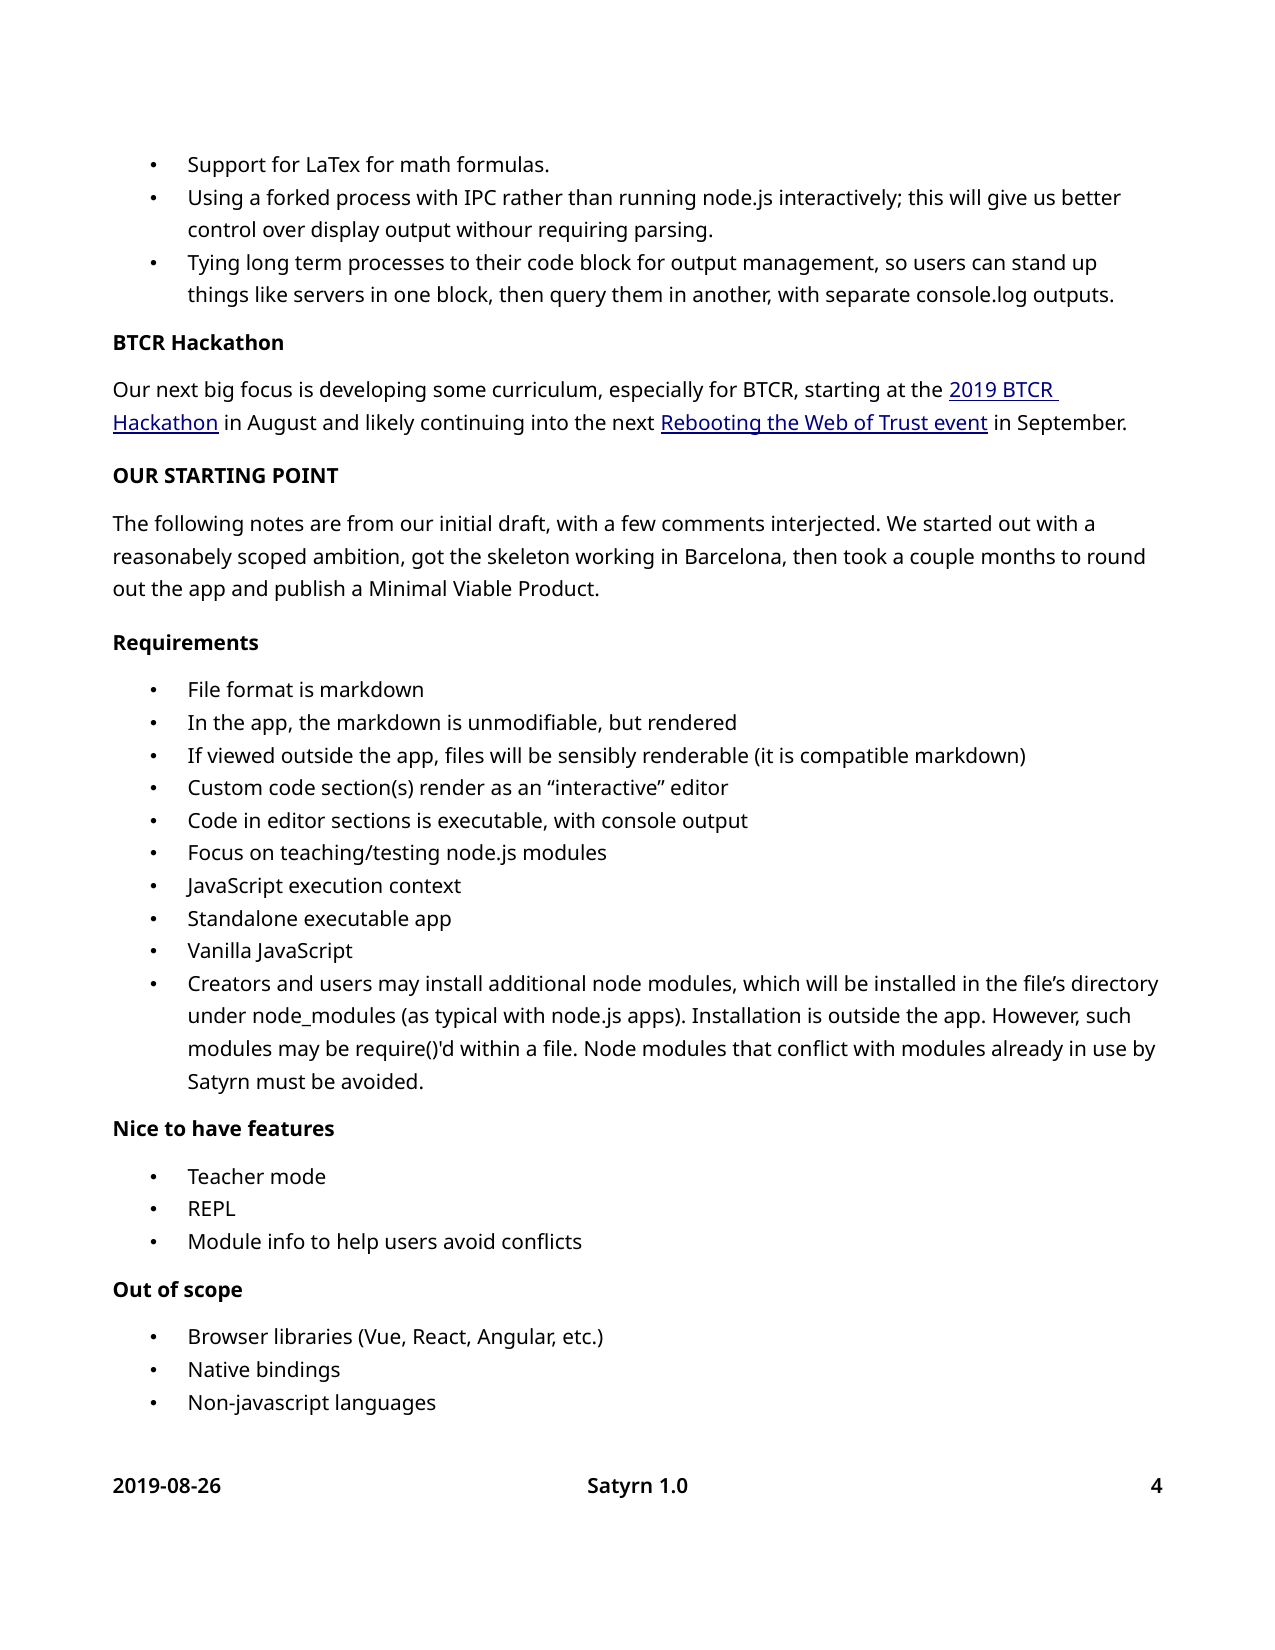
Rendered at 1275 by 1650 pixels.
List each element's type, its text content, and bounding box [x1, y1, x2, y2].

list Native bindings [150, 1355, 1162, 1383]
list Browser libraries (Vue, React, Angular, etc.) [150, 1322, 1162, 1351]
list In the app, the markdown is unmodifiable, but rendered [150, 708, 1162, 737]
list Focus on teaching/testing node.js modules [150, 838, 1162, 867]
text The following notes are from our initial draft, with a few comments interjected. We started out with a reasonabely scoped ambition, got the skeleton working in Barcelona, then took a couple months to round out the app and publish a Minimal Viable Product. [112, 509, 1162, 603]
subtitle Nice to have features [112, 1114, 1162, 1143]
subtitle Our starting point [112, 462, 1162, 490]
list Module info to help users avoid conflicts [150, 1227, 1162, 1256]
subtitle BTCR Hackathon [112, 328, 1162, 356]
list Tying long term processes to their code block for output management, so users can stand up things like servers in one block, then query them in another, with separate console.log outputs. [150, 248, 1162, 309]
list Creators and users may install additional node modules, which will be installed in the file’s directory under node_modules (as typical with node.js apps). Installation is outside the app. However, such modules may be require()'d within a file. Node modules that conflict with modules already in use by Satyrn must be avoided. [150, 969, 1162, 1095]
list REPL [150, 1194, 1162, 1223]
list Standalone executable app [150, 904, 1162, 932]
list Custom code section(s) render as an “interactive” editor [150, 773, 1162, 802]
list Non-javascript languages [150, 1388, 1162, 1416]
subtitle Requirements [112, 628, 1162, 656]
list Using a forked process with IPC rather than running node.js interactively; this will give us better control over display output withour requiring parsing. [150, 183, 1162, 244]
list Code in editor sections is executable, with console output [150, 806, 1162, 834]
subtitle Out of scope [112, 1275, 1162, 1303]
list JavaScript execution context [150, 871, 1162, 899]
list File format is markdown [150, 676, 1162, 704]
list Teacher mode [150, 1162, 1162, 1190]
text Our next big focus is developing some curriculum, especially for BTCR, starting at the 2019 BTCR Hackathon in August and likely continuing into the next Rebooting the Web of Trust event in September. [112, 376, 1162, 437]
list Vanilla JavaScript [150, 936, 1162, 965]
list Support for LaTex for math formulas. [150, 150, 1162, 178]
list If viewed outside the app, files will be sensibly renderable (it is compatible markdown) [150, 741, 1162, 769]
